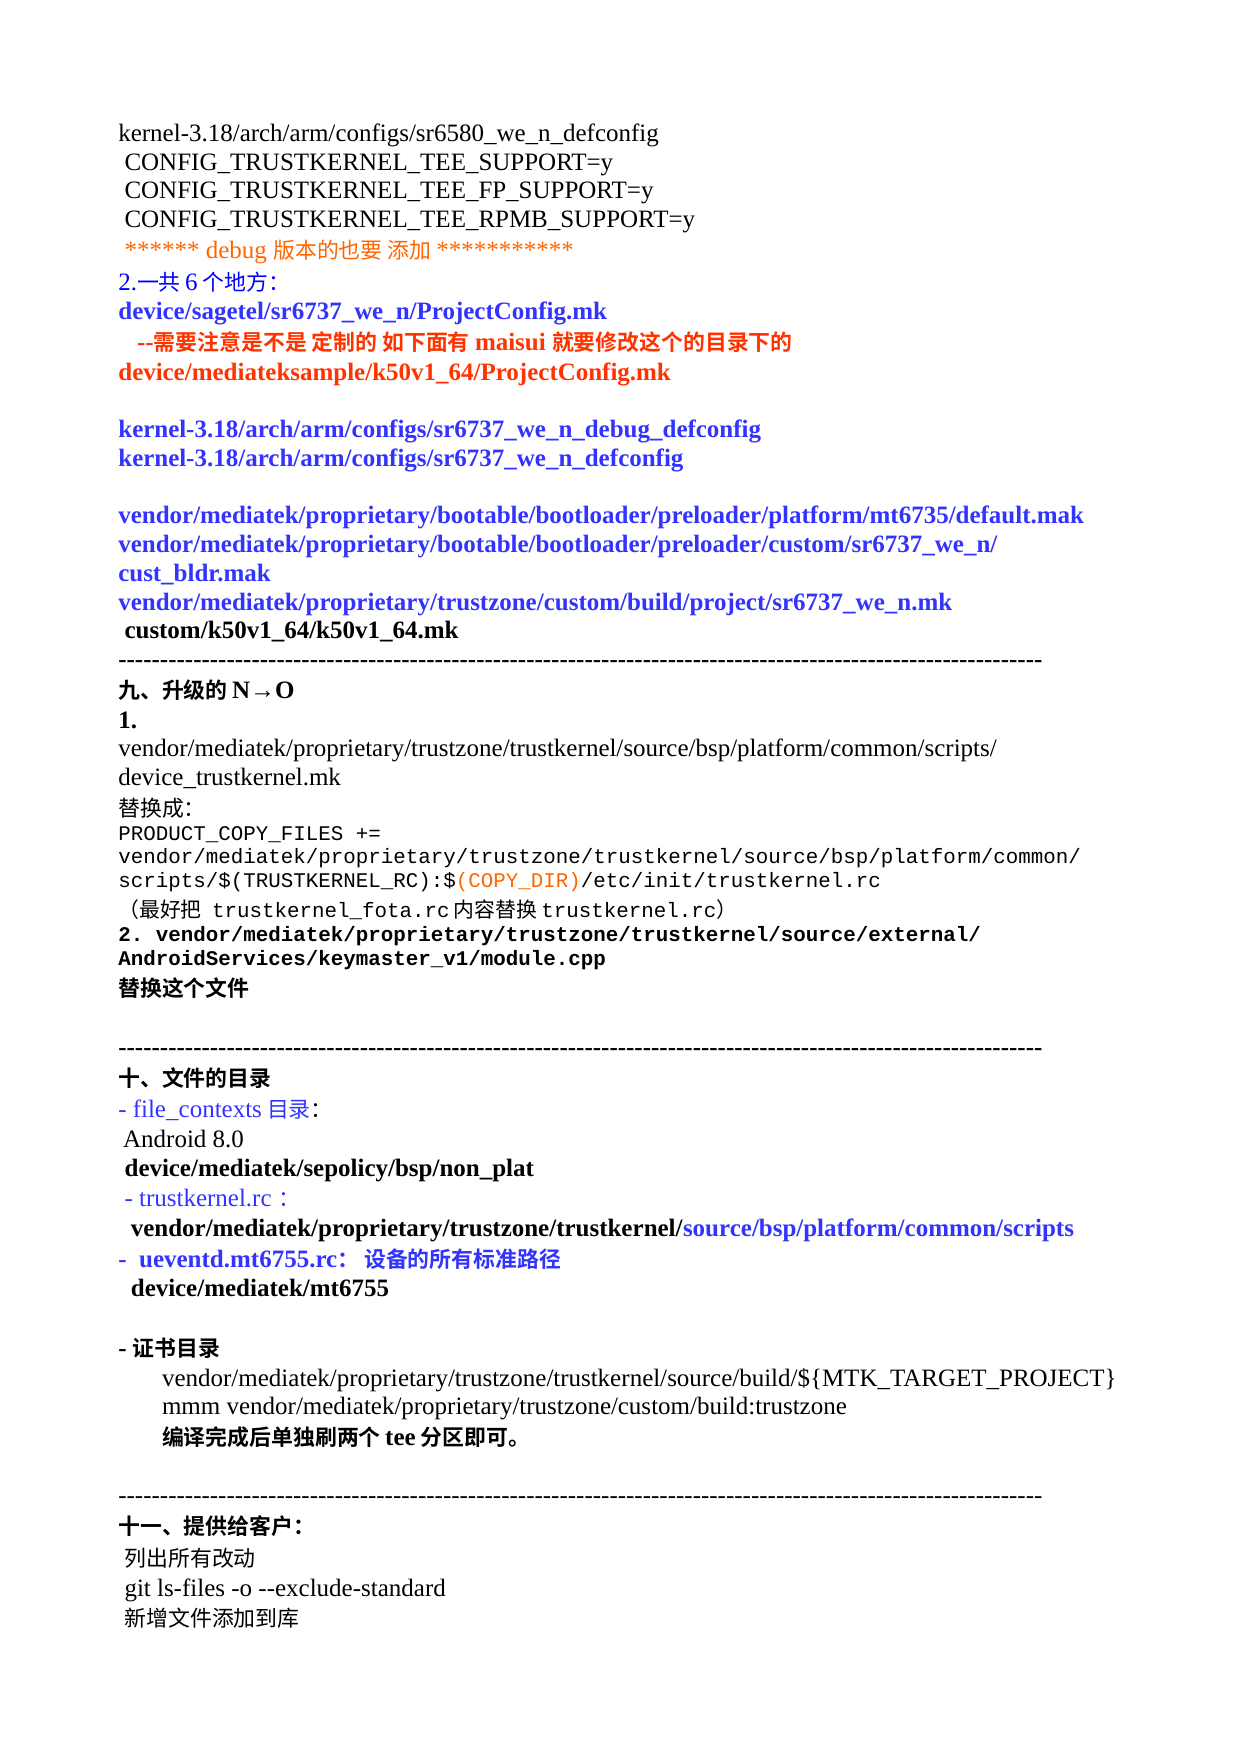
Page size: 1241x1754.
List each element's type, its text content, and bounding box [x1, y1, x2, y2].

text CONFIG_TRUSTKERNEL_TEE_FP_SUPPORT=y [118, 176, 1122, 204]
text mmm vendor/mediatek/proprietary/trustzone/custom/build:trustzone [118, 1391, 1122, 1420]
text --需要注意是不是 定制的 如下面有 maisui 就要修改这个的目录下的 [118, 325, 1122, 357]
text device/mediatek/sepolicy/bsp/non_plat [118, 1153, 1122, 1181]
text git ls-files -o --exclude-standard [118, 1573, 1122, 1601]
text ****** debug 版本的也要 添加 *********** [118, 233, 1122, 265]
text - trustkernel.rc ： [118, 1181, 1122, 1213]
text CONFIG_TRUSTKERNEL_TEE_SUPPORT=y [118, 147, 1122, 176]
text 替换成： [118, 791, 1122, 823]
text 十一、提供给客户： [118, 1509, 1122, 1541]
text （最好把 trustkernel_fota.rc内容替换trustkernel.rc） [118, 894, 1122, 924]
text vendor/mediatek/proprietary/trustzone/trustkernel/source/bsp/platform/common/scripts/device_trustkernel.mk [118, 733, 1122, 791]
text CONFIG_TRUSTKERNEL_TEE_RPMB_SUPPORT=y [118, 204, 1122, 233]
text vendor/mediatek/proprietary/trustzone/trustkernel/source/build/${MTK_TARGET_PROJECT} [118, 1363, 1122, 1391]
text 列出所有改动 [118, 1541, 1122, 1573]
text custom/k50v1_64/k50v1_64.mk [118, 616, 1122, 644]
text vendor/mediatek/proprietary/trustzone/custom/build/project/sr6737_we_n.mk [118, 587, 1122, 616]
text vendor/mediatek/proprietary/trustzone/trustkernel/source/bsp/platform/common/scripts [118, 1213, 1122, 1242]
text - 证书目录 [118, 1331, 1122, 1363]
text vendor/mediatek/proprietary/bootable/bootloader/preloader/platform/mt6735/default.mak [118, 501, 1122, 529]
text 九、升级的N→O [118, 673, 1122, 705]
text kernel-3.18/arch/arm/configs/sr6580_we_n_defconfig [118, 118, 1122, 147]
text - ueventd.mt6755.rc： 设备的所有标准路径 [118, 1242, 1122, 1273]
text Android 8.0 [118, 1124, 1122, 1153]
text vendor/mediatek/proprietary/bootable/bootloader/preloader/custom/sr6737_we_n/cust_bldr.mak [118, 529, 1122, 587]
text --------------------------------------------------------------------------------------------------------------- [118, 644, 1122, 673]
text PRODUCT_COPY_FILES += vendor/mediatek/proprietary/trustzone/trustkernel/source/bsp/platform/common/scripts/$(TRUSTKERNEL_RC):$(COPY_DIR)/etc/init/trustkernel.rc [118, 823, 1122, 894]
text 1. [118, 705, 1122, 733]
text device/mediatek/mt6755 [118, 1273, 1122, 1302]
text 新增文件添加到库 [118, 1601, 1122, 1633]
text - file_contexts目录： [118, 1092, 1122, 1124]
text 2.一共6个地方： [118, 265, 1122, 296]
text --------------------------------------------------------------------------------------------------------------- [118, 1481, 1122, 1509]
text device/mediateksample/k50v1_64/ProjectConfig.mk [118, 357, 1122, 386]
text --------------------------------------------------------------------------------------------------------------- [118, 1032, 1122, 1061]
text 十、文件的目录 [118, 1061, 1122, 1092]
text kernel-3.18/arch/arm/configs/sr6737_we_n_defconfig [118, 443, 1122, 472]
text kernel-3.18/arch/arm/configs/sr6737_we_n_debug_defconfig [118, 414, 1122, 443]
text 2. vendor/mediatek/proprietary/trustzone/trustkernel/source/external/AndroidServices/keymaster_v1/module.cpp [118, 924, 1122, 971]
text device/sagetel/sr6737_we_n/ProjectConfig.mk [118, 296, 1122, 325]
text 编译完成后单独刷两个tee分区即可。 [118, 1420, 1122, 1452]
text 替换这个文件 [118, 971, 1122, 1003]
